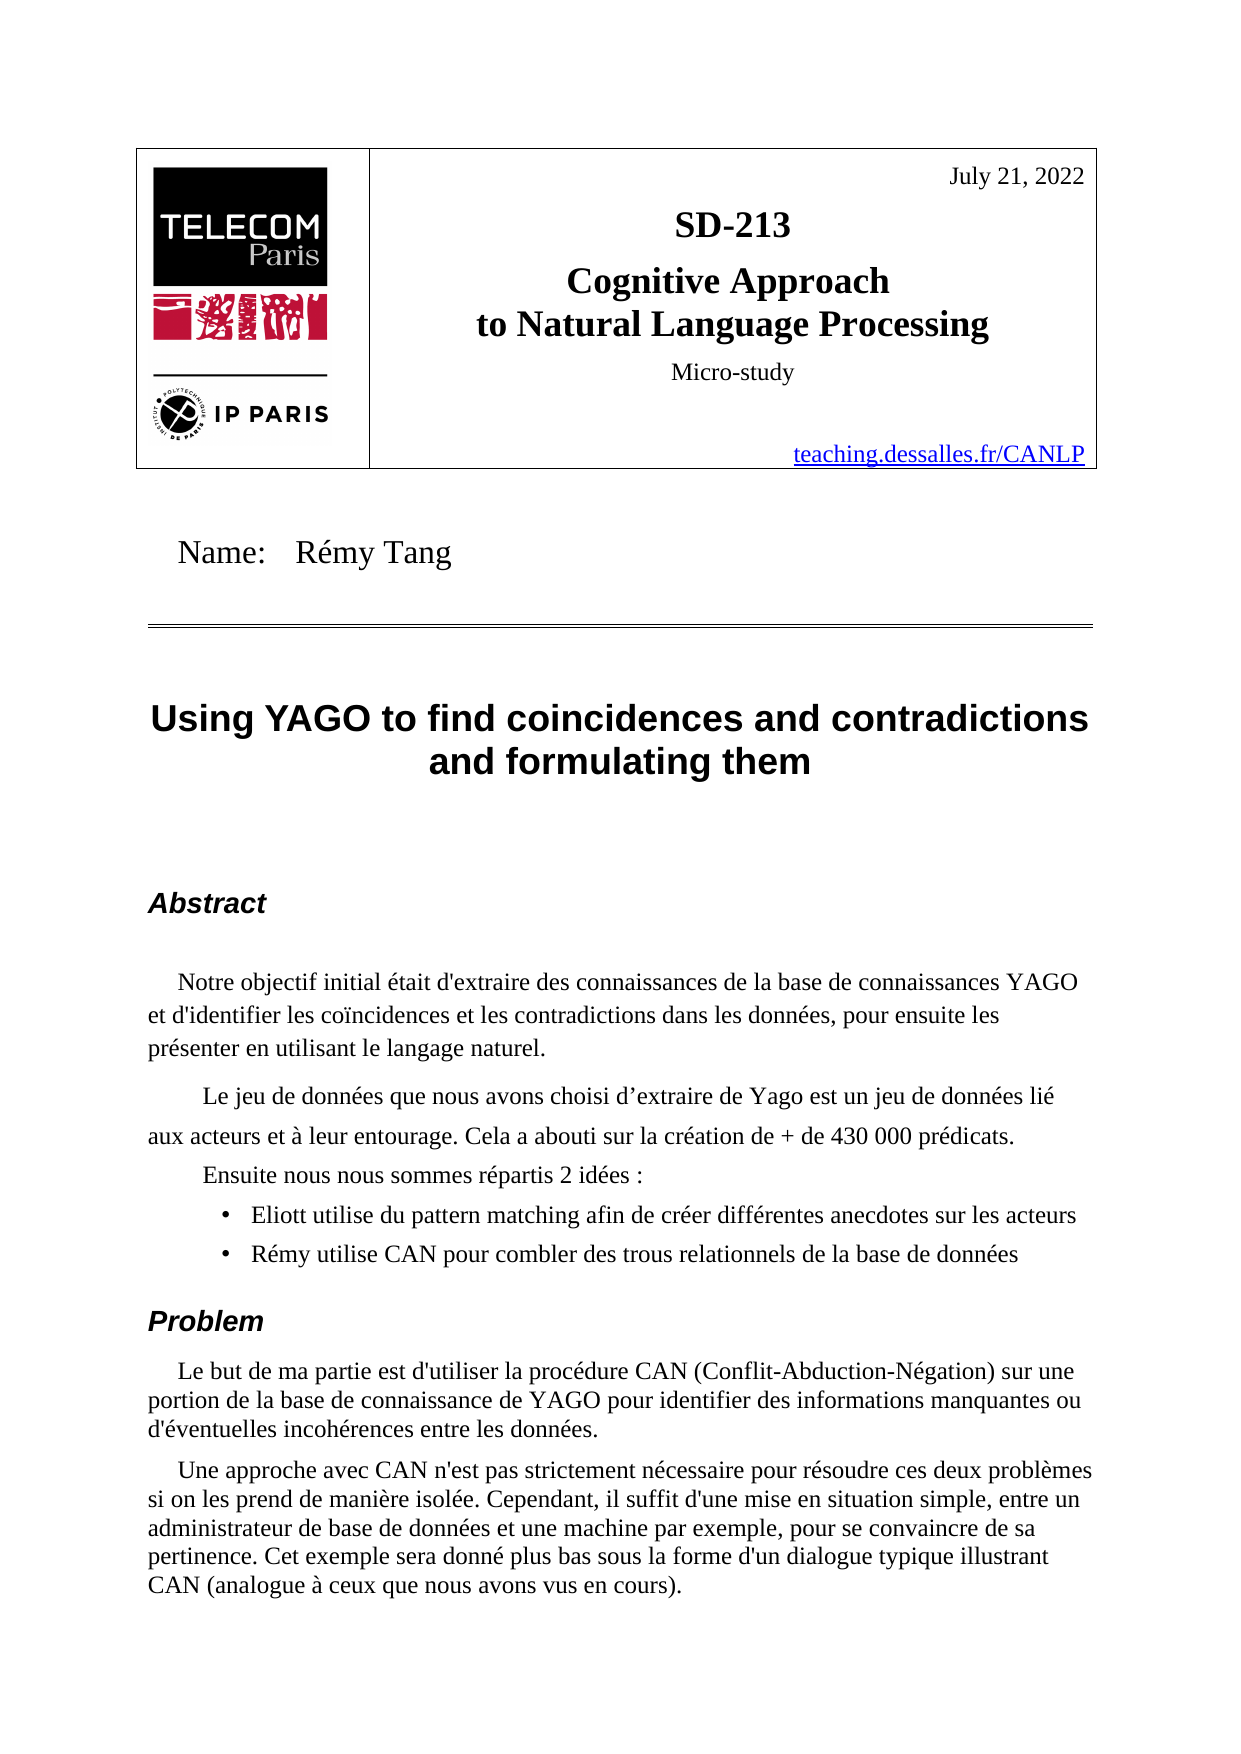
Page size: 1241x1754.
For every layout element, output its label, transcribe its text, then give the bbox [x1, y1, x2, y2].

list Eliott utilise du pattern matching afin de créer différentes anecdotes sur les acteurs [192, 1200, 1093, 1229]
list Rémy utilise CAN pour combler des trous relationnels de la base de données [192, 1239, 1093, 1268]
subtitle Using YAGO to find coincidences and contradictions and formulating them [148, 696, 1093, 783]
subtitle Problem [148, 1304, 1093, 1338]
text Ensuite nous nous sommes répartis 2 idées : [148, 1160, 1093, 1189]
text Une approche avec CAN n'est pas strictement nécessaire pour résoudre ces deux problèmes si on les prend de manière isolée. Cependant, il suffit d'une mise en situation simple, entre un administrateur de base de données et une machine par exemple, pour se convaincre de sa pertinence. Cet exemple sera donné plus bas sous la forme d'un dialogue typique illustrant CAN (analogue à ceux que nous avons vus en cours). [148, 1455, 1093, 1599]
subtitle Abstract [148, 886, 1093, 920]
table_header [137, 149, 369, 468]
text Name: Rémy Tang [148, 532, 1093, 571]
table_header July 21, 2022 SD-213 Cognitive Approach to Natural Language Processing Micro-study teaching.dessalles.fr/CANLP [370, 149, 1096, 468]
picture [147, 161, 333, 446]
text Le but de ma partie est d'utiliser la procédure CAN (Conflit-Abduction-Négation) sur une portion de la base de connaissance de YAGO pour identifier des informations manquantes ou d'éventuelles incohérences entre les données. [148, 1356, 1093, 1443]
text Le jeu de données que nous avons choisi d’extraire de Yago est un jeu de données lié aux acteurs et à leur entourage. Cela a abouti sur la création de + de 430 000 prédicats. [148, 1081, 1093, 1149]
text Notre objectif initial était d'extraire des connaissances de la base de connaissances YAGO et d'identifier les coïncidences et les contradictions dans les données, pour ensuite les présenter en utilisant le langage naturel. [148, 967, 1093, 1062]
